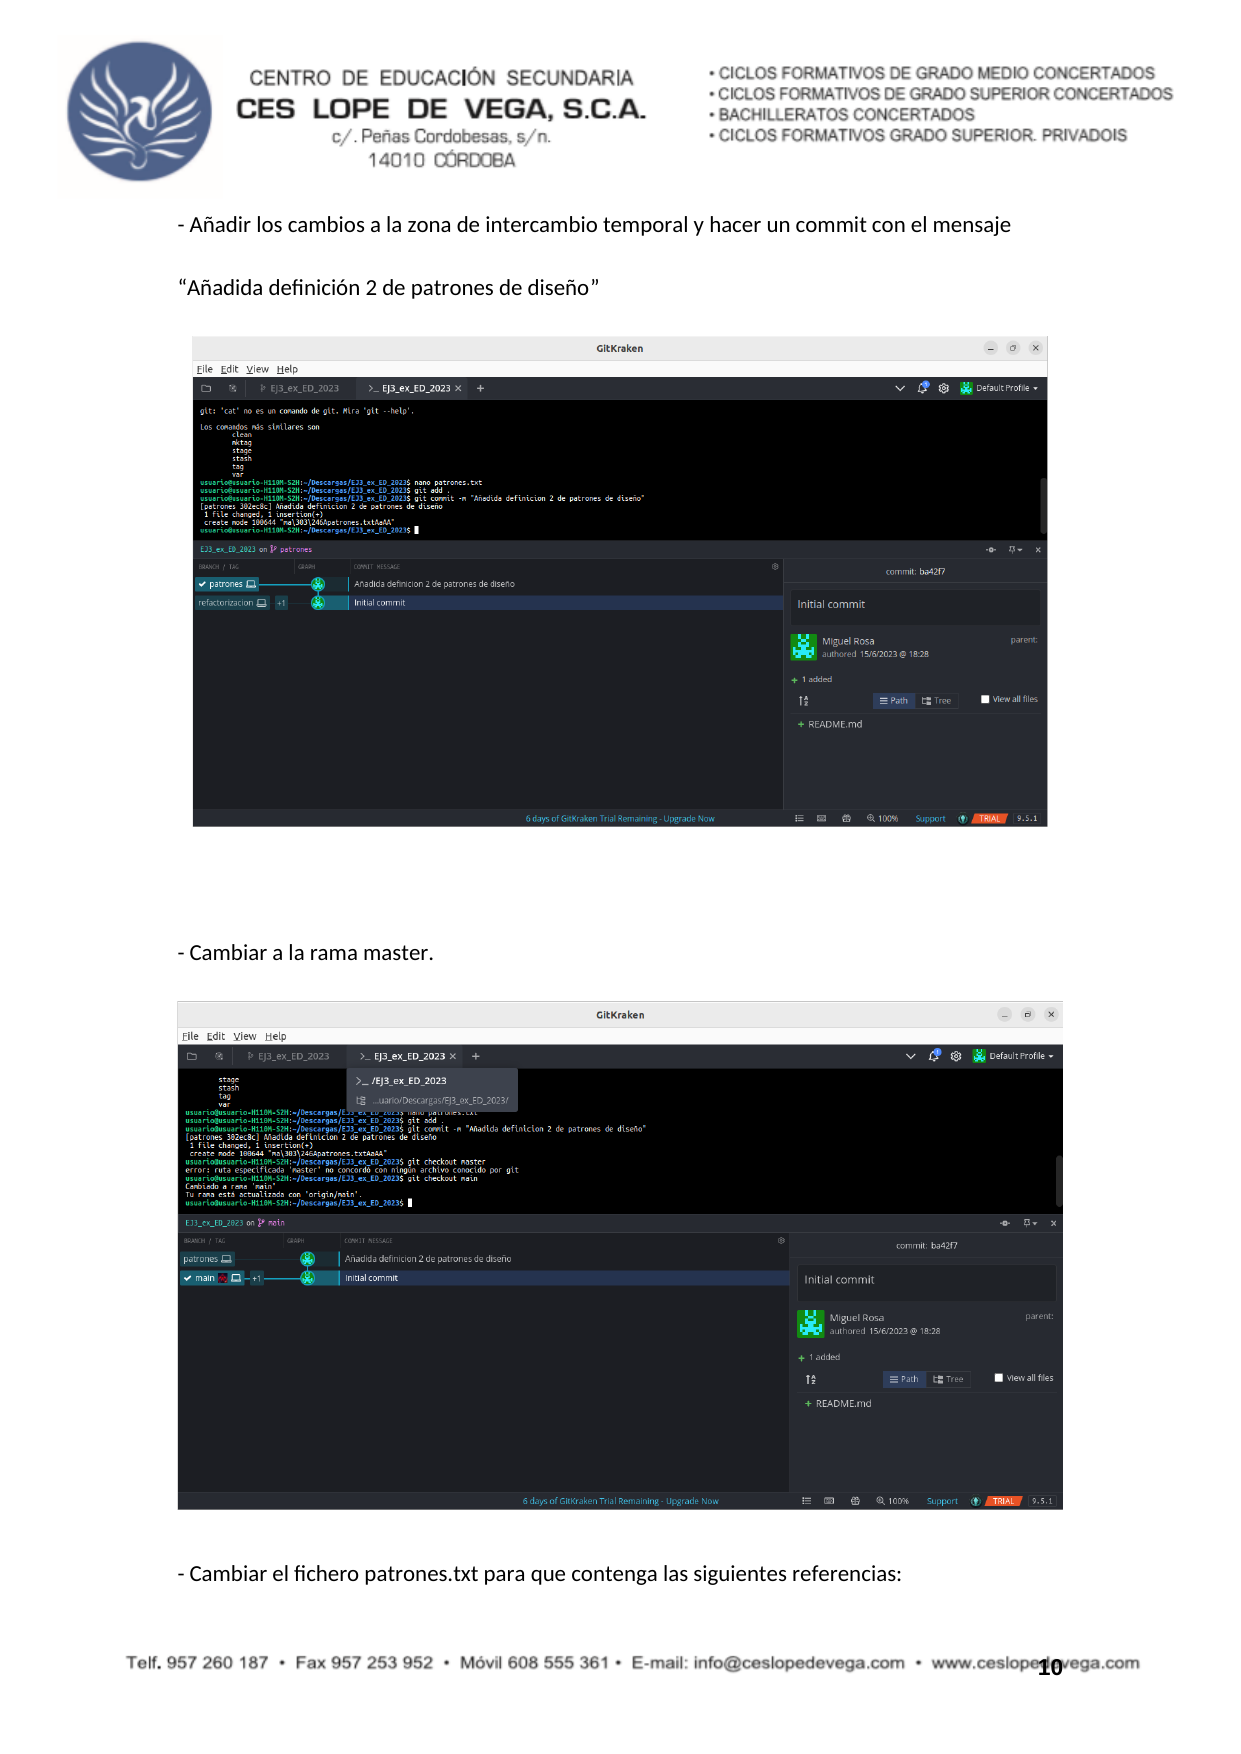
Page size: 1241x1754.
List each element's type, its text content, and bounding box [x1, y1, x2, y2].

text - Cambiar el fichero patrones.txt para que contenga las siguientes referencias: [177, 1510, 1063, 1587]
text - Cambiar a la rama master. [177, 938, 1063, 967]
text - Añadir los cambios a la zona de intercambio temporal y hacer un commit con el mensaje [177, 210, 1063, 238]
picture [100, 1635, 1163, 1692]
picture [43, 15, 1197, 200]
picture [177, 1001, 1063, 1510]
picture [192, 336, 1048, 827]
text “Añadida definición 2 de patrones de diseño” [177, 273, 1063, 301]
